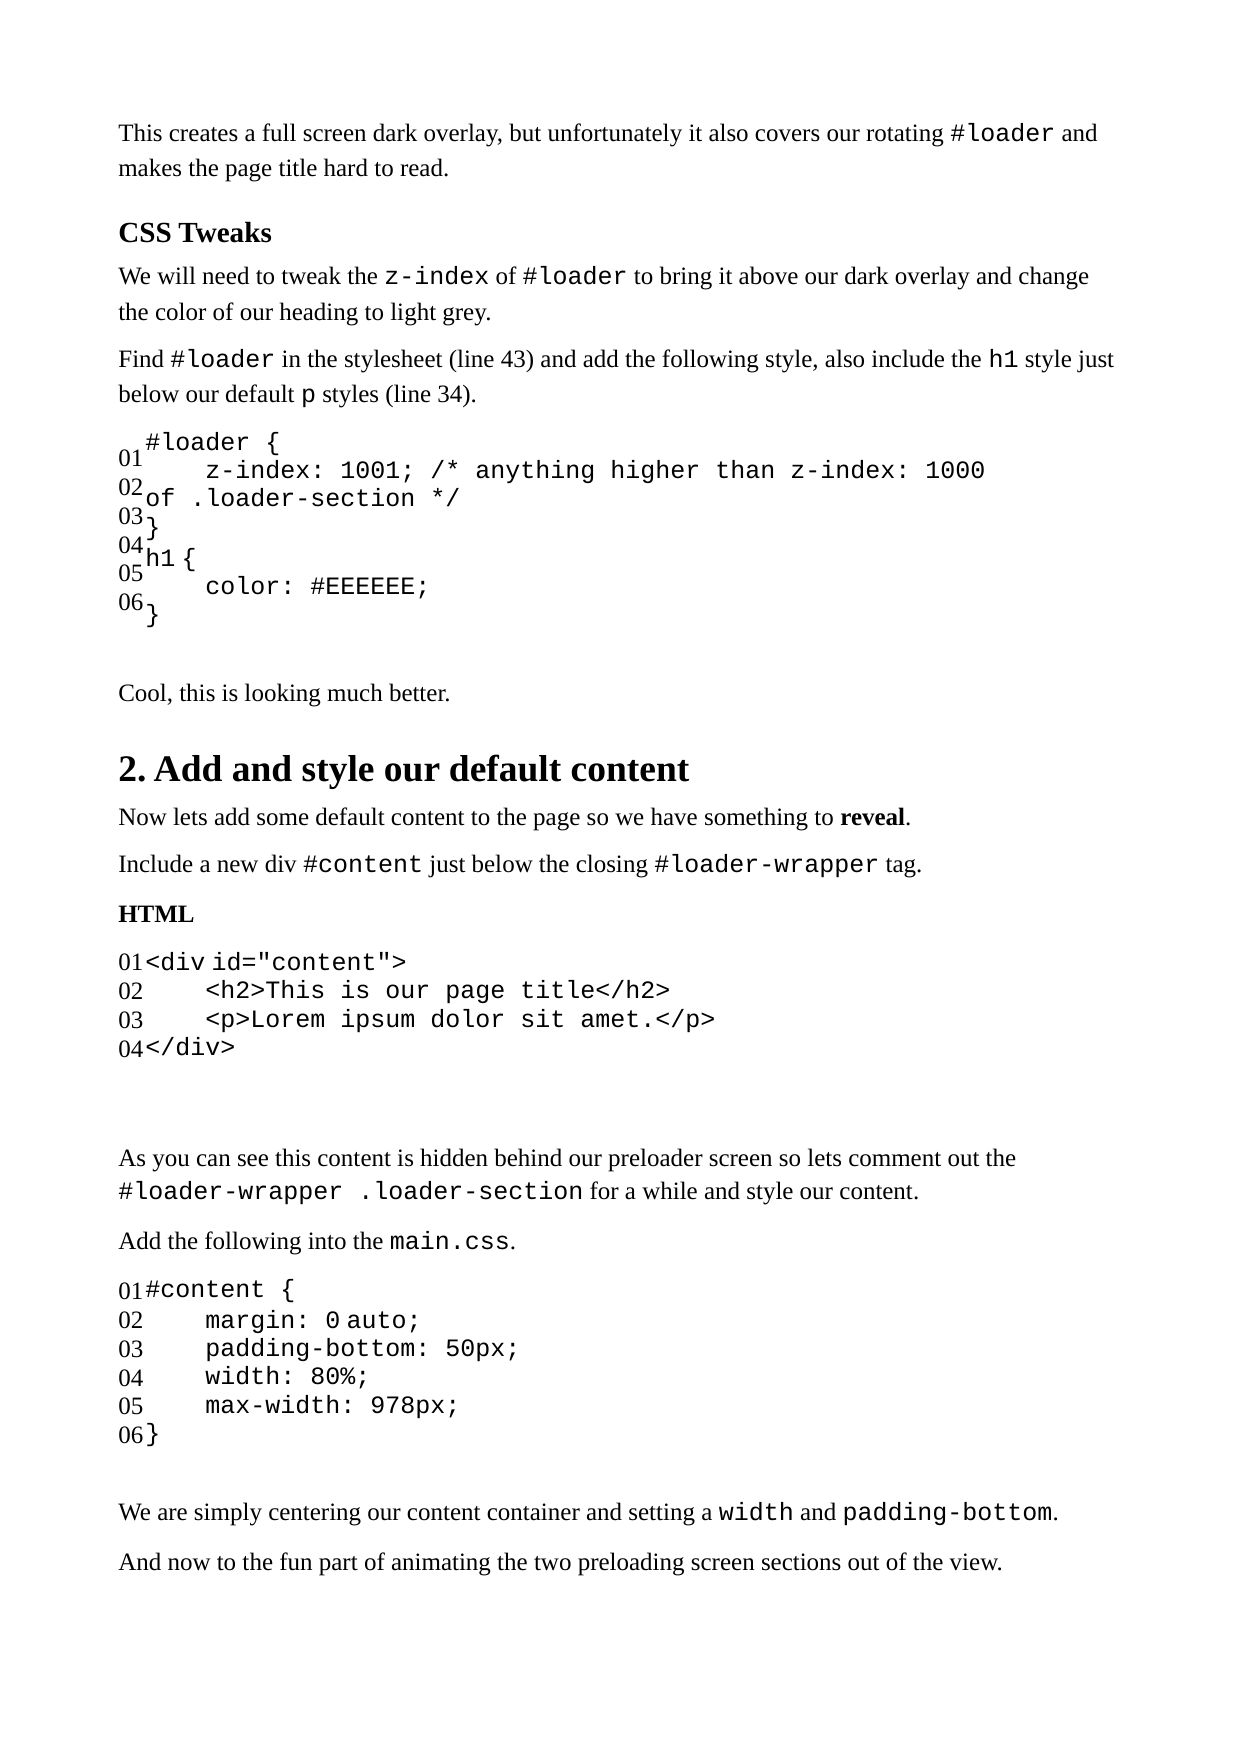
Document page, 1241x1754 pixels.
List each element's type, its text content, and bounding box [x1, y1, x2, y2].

text We are simply centering our content container and setting a width and padding-bottom. [118, 1497, 1122, 1527]
table_header 01 02 03 04 05 06 [118, 1276, 145, 1449]
text Find #loader in the stylesheet (line 43) and add the following style, also include the h1 style just below our default p styles (line 34). [118, 344, 1122, 410]
table_header 01 02 03 04 [118, 947, 145, 1063]
text Cool, this is looking much better. [118, 678, 1122, 706]
text This creates a full screen dark overlay, but unfortunately it also covers our rotating #loader and makes the page title hard to read. [118, 118, 1122, 182]
subtitle CSS Tweaks [118, 215, 1122, 249]
text Add the following into the main.css. [118, 1226, 1122, 1257]
text Include a new div #content just below the closing #loader-wrapper tag. [118, 849, 1122, 880]
text And now to the fun part of animating the two preloading screen sections out of the view. [118, 1547, 1122, 1575]
table_header 01 02 03 04 05 06 [118, 429, 145, 630]
text We will need to tweak the z-index of #loader to bring it above our dark overlay and change the color of our heading to light grey. [118, 261, 1122, 325]
text As you can see this content is hidden behind our preloader screen so lets comment out the #loader-wrapper .loader-section for a while and style our content. [118, 1110, 1122, 1207]
table_header <div id="content"> <h2>This is our page title</h2> <p>Lorem ipsum dolor sit amet.</p> </div> [145, 947, 728, 1063]
text Now lets add some default content to the page so we have something to reveal. [118, 802, 1122, 831]
text HTML [118, 899, 1122, 928]
subtitle 2. Add and style our default content [118, 746, 1122, 789]
table_header #content { margin: 0 auto; padding-bottom: 50px; width: 80%; max-width: 978px; } [145, 1276, 527, 1449]
table_header #loader { z-index: 1001; /* anything higher than z-index: 1000 of .loader-section */ } h1 { color: #EEEEEE; } [145, 429, 1122, 630]
